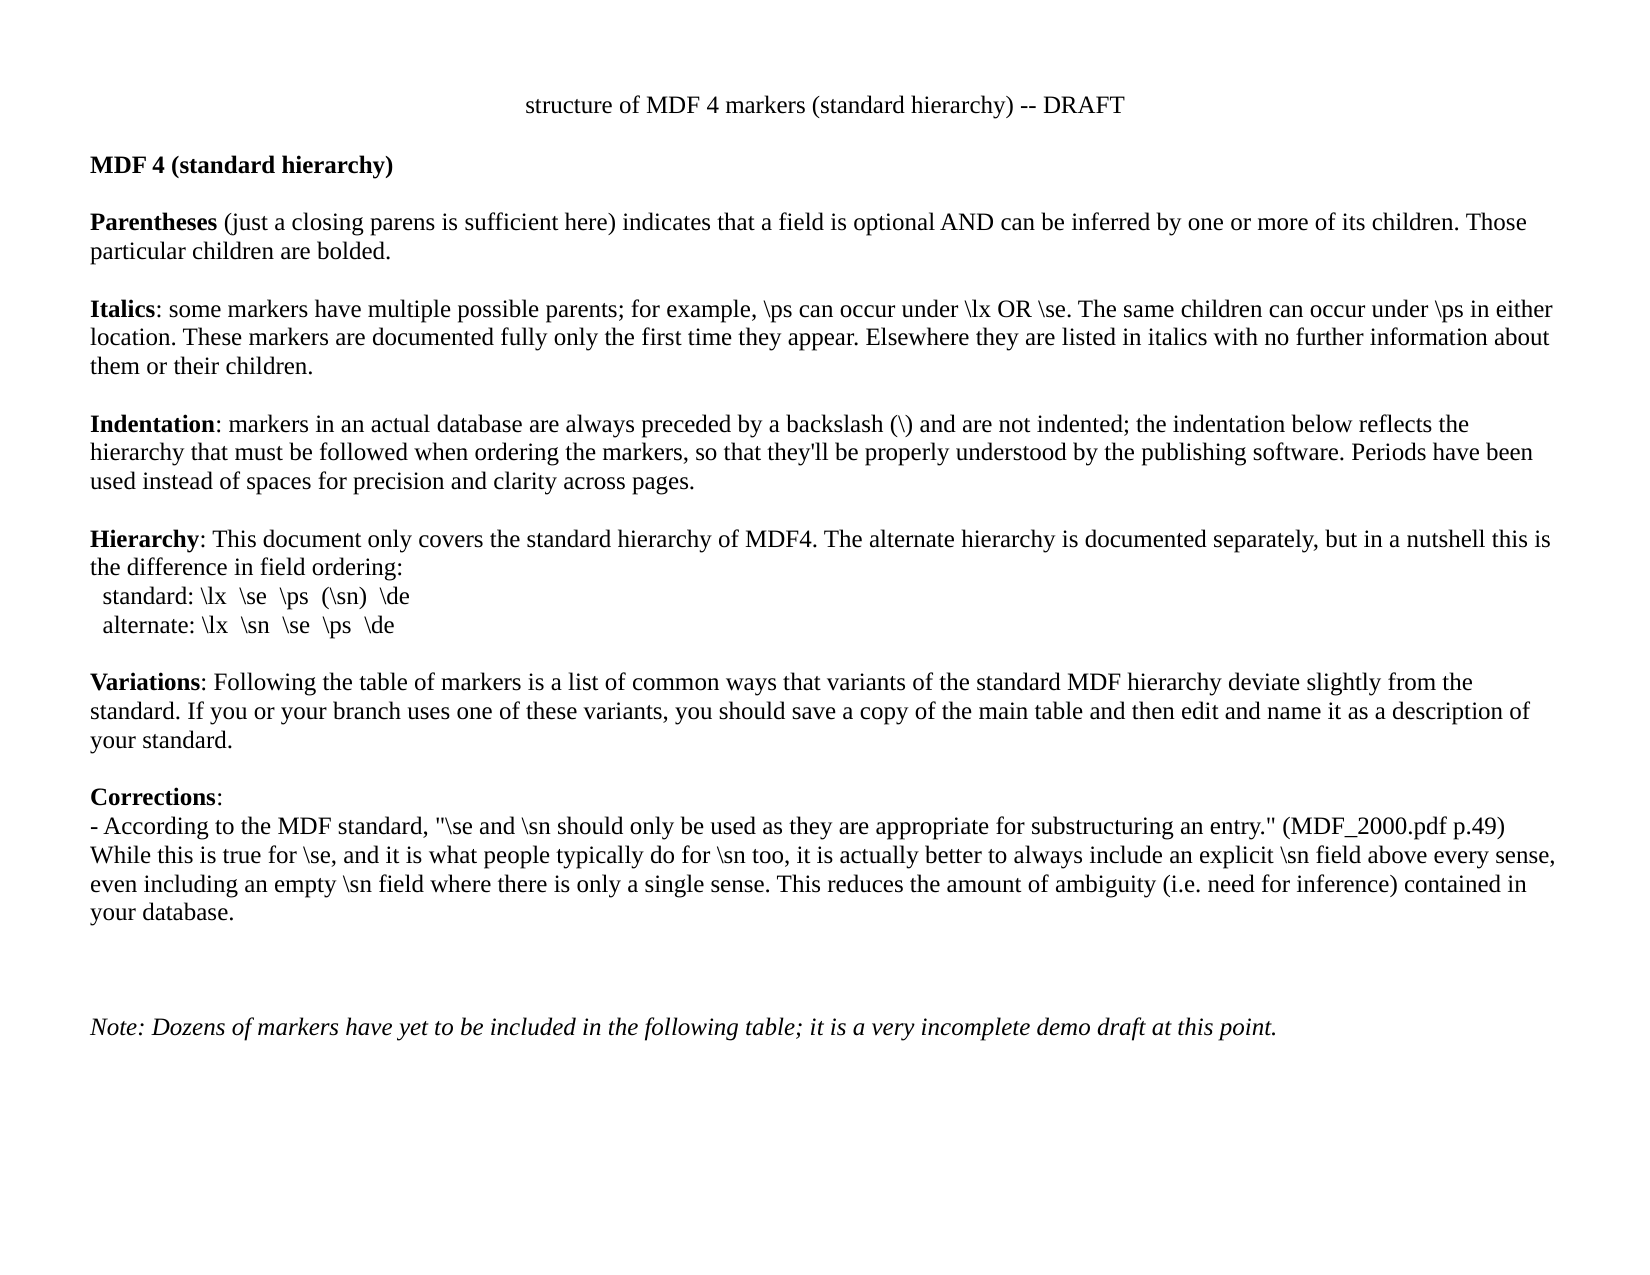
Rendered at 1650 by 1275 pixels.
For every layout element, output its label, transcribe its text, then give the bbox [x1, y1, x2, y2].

text Parentheses (just a closing parens is sufficient here) indicates that a field is optional AND can be inferred by one or more of its children. Those particular children are bolded. [90, 207, 1560, 265]
text MDF 4 (standard hierarchy) [90, 150, 1560, 179]
text alternate: \lx \sn \se \ps \de [90, 610, 1560, 639]
text Indentation: markers in an actual database are always preceded by a backslash (\) and are not indented; the indentation below reflects the hierarchy that must be followed when ordering the markers, so that they'll be properly understood by the publishing software. Periods have been used instead of spaces for precision and clarity across pages. [90, 409, 1560, 495]
text Italics: some markers have multiple possible parents; for example, \ps can occur under \lx OR \se. The same children can occur under \ps in either location. These markers are documented fully only the first time they appear. Elsewhere they are listed in italics with no further information about them or their children. [90, 294, 1560, 380]
text Variations: Following the table of markers is a list of common ways that variants of the standard MDF hierarchy deviate slightly from the standard. If you or your branch uses one of these variants, you should save a copy of the main table and then edit and name it as a description of your standard. [90, 667, 1560, 754]
text Hierarchy: This document only covers the standard hierarchy of MDF4. The alternate hierarchy is documented separately, but in a nutshell this is the difference in field ordering: [90, 524, 1560, 581]
text Note: Dozens of markers have yet to be included in the following table; it is a very incomplete demo draft at this point. [90, 1012, 1560, 1041]
text - According to the MDF standard, "\se and \sn should only be used as they are appropriate for substructuring an entry." (MDF_2000.pdf p.49) While this is true for \se, and it is what people typically do for \sn too, it is actually better to always include an explicit \sn field above every sense, even including an empty \sn field where there is only a single sense. This reduces the amount of ambiguity (i.e. need for inference) contained in your database. [90, 811, 1560, 926]
text standard: \lx \se \ps (\sn) \de [90, 581, 1560, 610]
text Corrections: [90, 782, 1560, 811]
